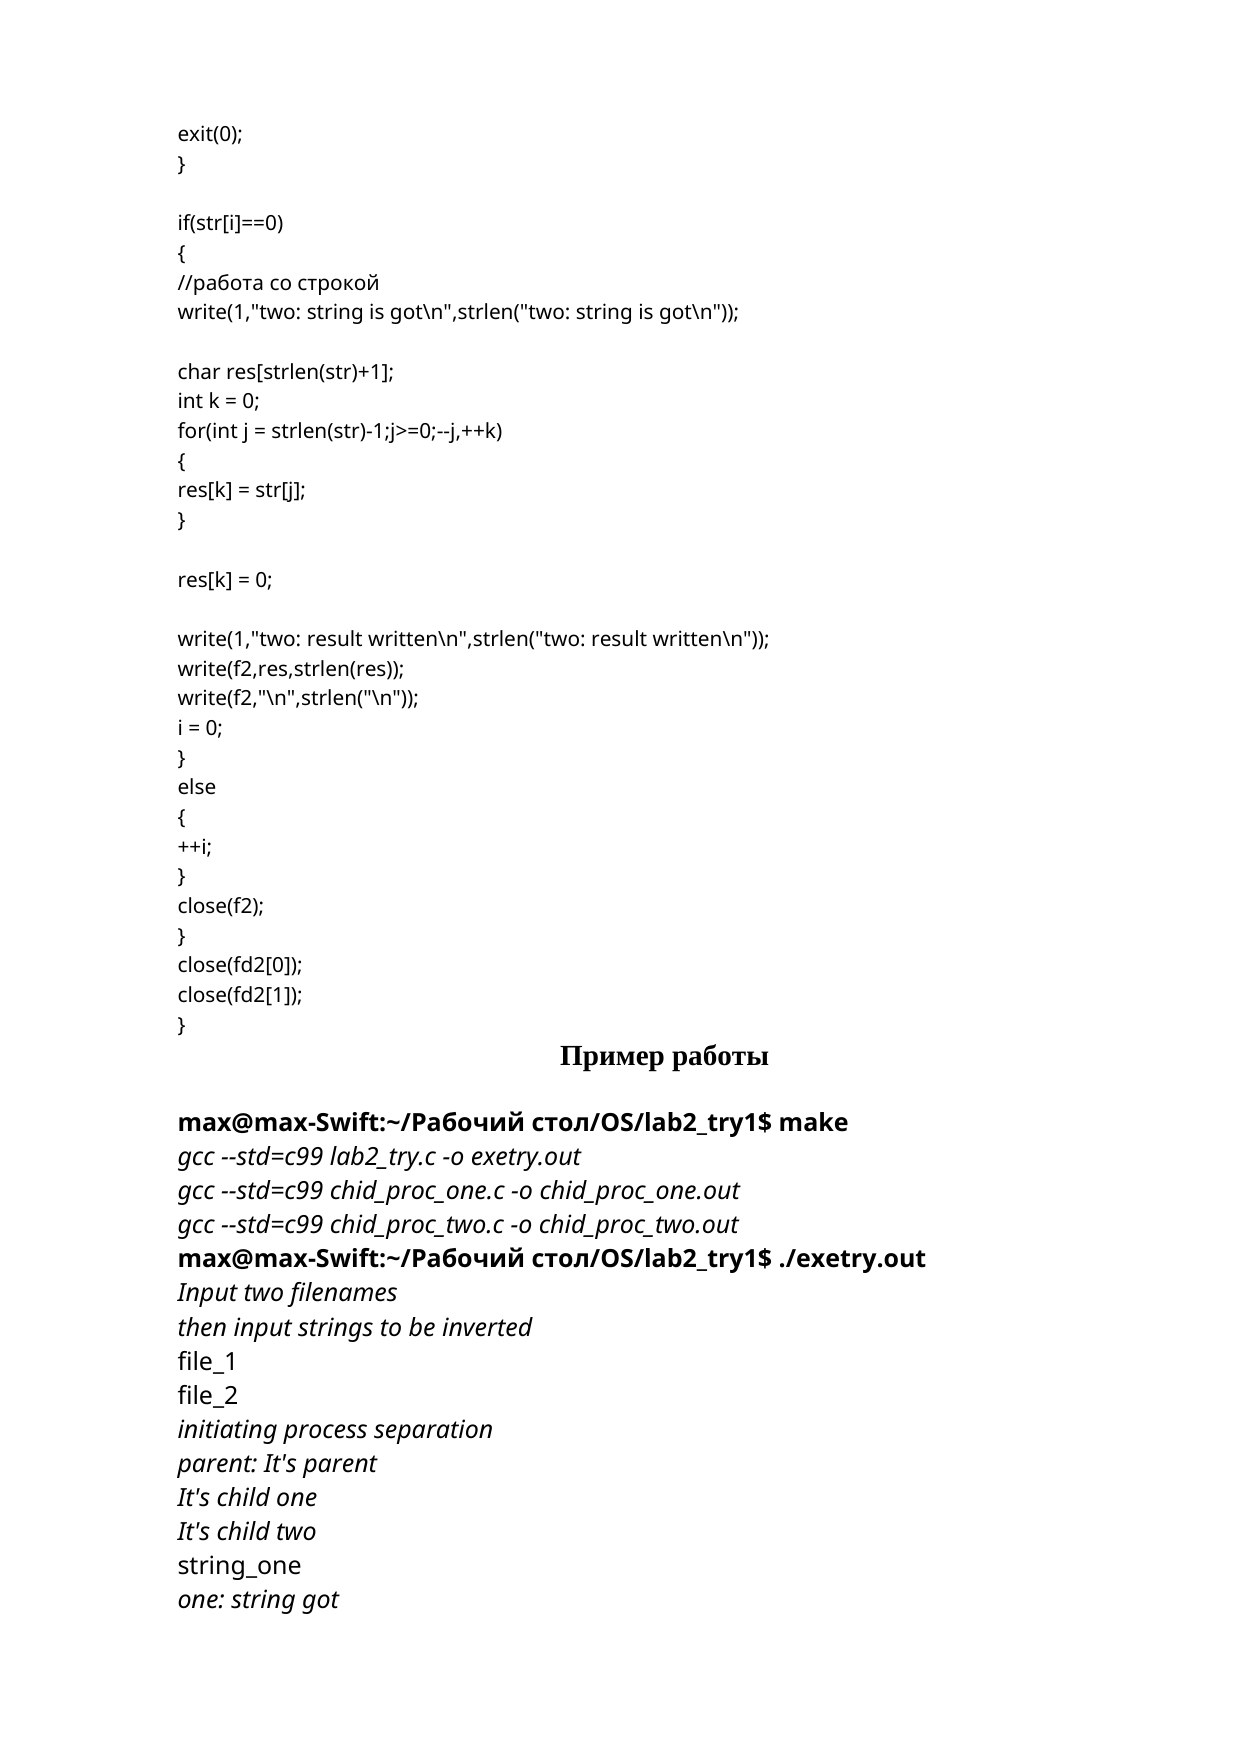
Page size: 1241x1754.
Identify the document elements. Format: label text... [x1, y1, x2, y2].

text } [177, 742, 1152, 771]
text gcc --std=c99 chid_proc_two.c -o chid_proc_two.out [177, 1207, 1152, 1241]
text close(fd2[1]); [177, 979, 1152, 1009]
text char res[strlen(str)+1]; [177, 356, 1152, 385]
text int k = 0; [177, 385, 1152, 415]
text i = 0; [177, 712, 1152, 742]
text parent: It's parent [177, 1445, 1152, 1479]
text { [177, 445, 1152, 474]
text } [177, 860, 1152, 890]
text string_one [177, 1548, 1152, 1582]
text { [177, 237, 1152, 267]
text one: string got [177, 1582, 1152, 1616]
text } [177, 504, 1152, 534]
text } [177, 920, 1152, 949]
text { [177, 801, 1152, 831]
text ++i; [177, 831, 1152, 860]
text write(1,"two: string is got\n",strlen("two: string is got\n")); [177, 296, 1152, 326]
text gcc --std=c99 chid_proc_one.c -o chid_proc_one.out [177, 1173, 1152, 1207]
text initiating process separation [177, 1411, 1152, 1445]
text max@max-Swift:~/Рабочий стол/OS/lab2_try1$ make [177, 1105, 1152, 1139]
text exit(0); [177, 118, 1152, 148]
text close(fd2[0]); [177, 949, 1152, 979]
text It's child one [177, 1479, 1152, 1513]
text Пример работы [177, 1038, 1152, 1072]
text max@max-Swift:~/Рабочий стол/OS/lab2_try1$ ./exetry.out [177, 1241, 1152, 1275]
text write(1,"two: result written\n",strlen("two: result written\n")); [177, 623, 1152, 652]
text file_2 [177, 1377, 1152, 1411]
text } [177, 1009, 1152, 1038]
text res[k] = 0; [177, 563, 1152, 593]
text //работа со строкой [177, 267, 1152, 296]
text } [177, 148, 1152, 177]
text else [177, 771, 1152, 801]
text then input strings to be inverted [177, 1309, 1152, 1343]
text Input two filenames [177, 1275, 1152, 1309]
text close(f2); [177, 890, 1152, 920]
text write(f2,res,strlen(res)); [177, 652, 1152, 682]
text for(int j = strlen(str)-1;j>=0;--j,++k) [177, 415, 1152, 445]
text gcc --std=c99 lab2_try.c -o exetry.out [177, 1139, 1152, 1173]
text res[k] = str[j]; [177, 474, 1152, 504]
text It's child two [177, 1513, 1152, 1548]
text write(f2,"\n",strlen("\n")); [177, 682, 1152, 712]
text if(str[i]==0) [177, 207, 1152, 237]
text file_1 [177, 1343, 1152, 1377]
